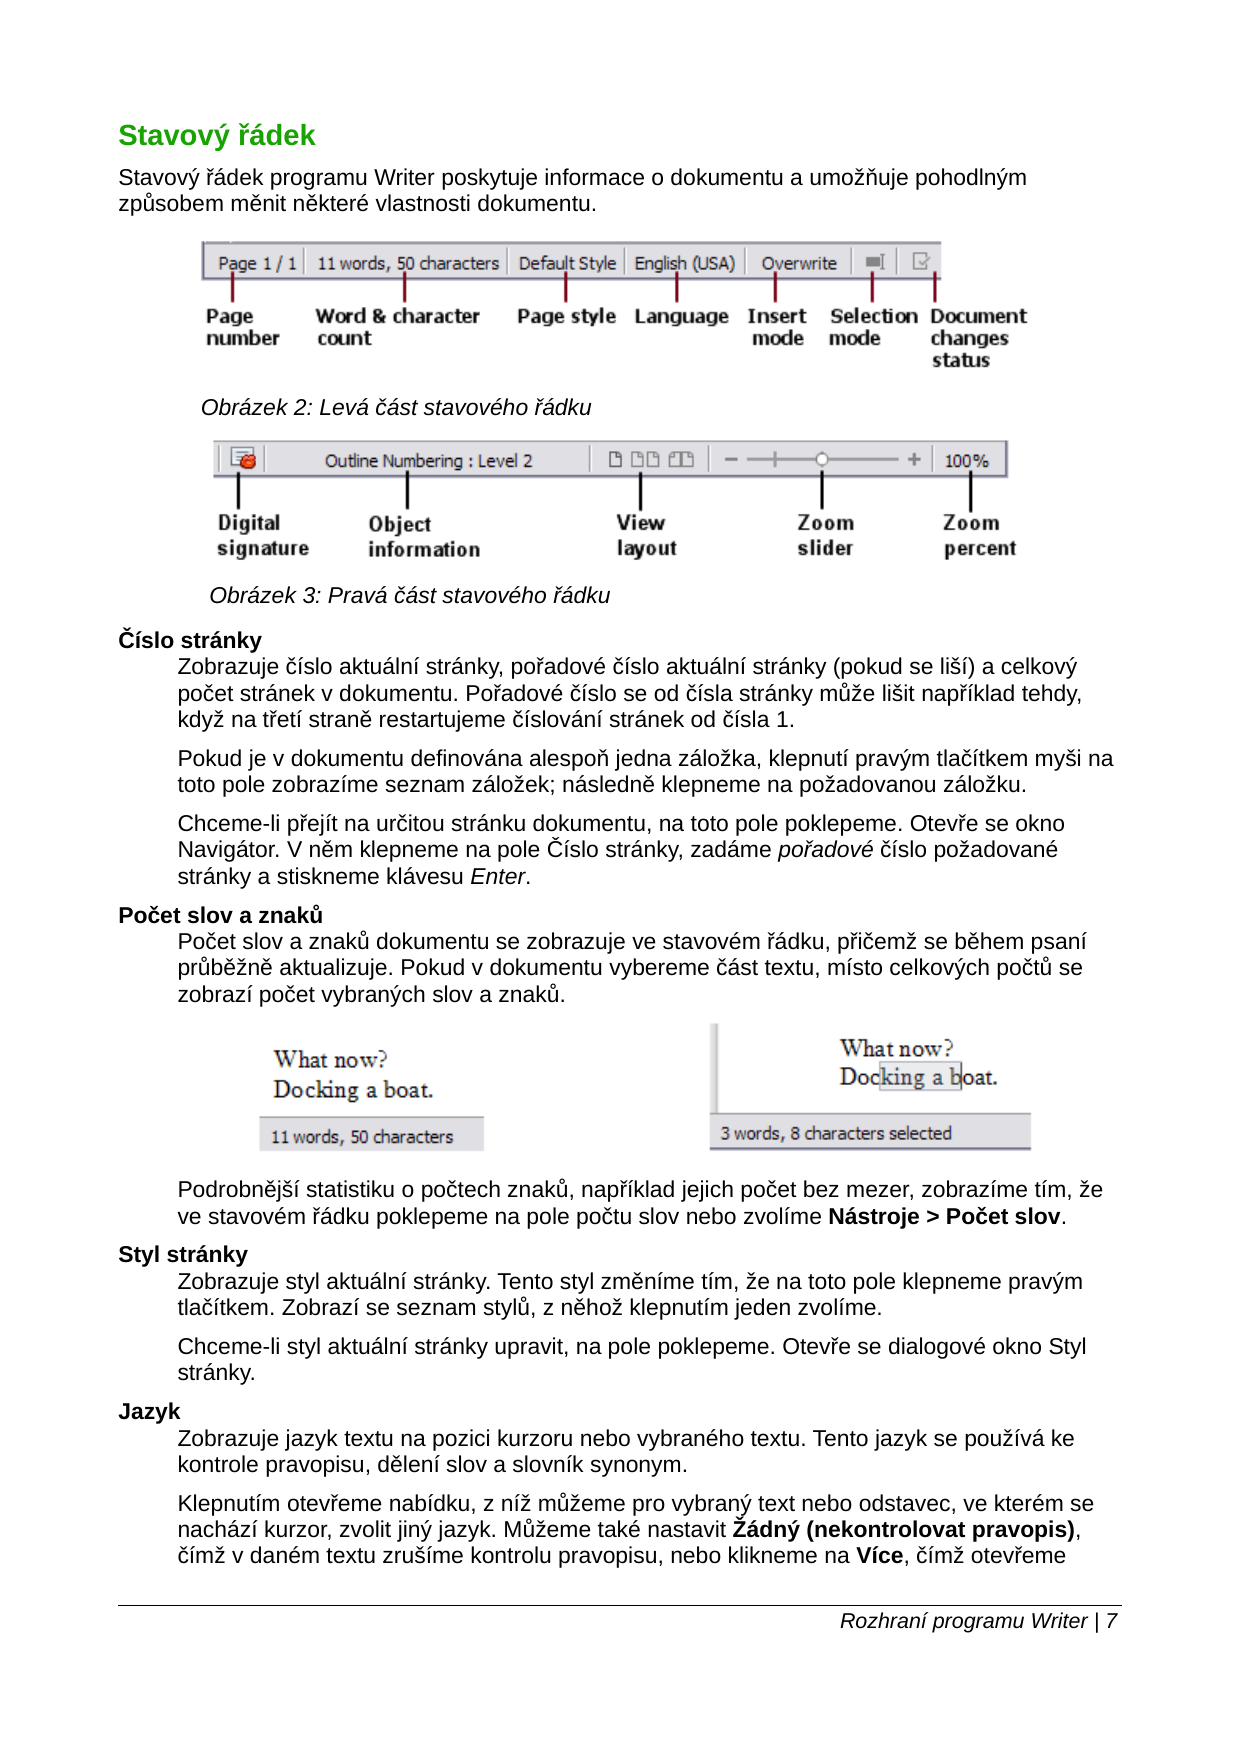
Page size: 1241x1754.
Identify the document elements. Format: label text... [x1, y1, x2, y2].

text Chceme-li styl aktuální stránky upravit, na pole poklepeme. Otevře se dialogové okno Styl stránky. [177, 1333, 1122, 1386]
subtitle Stavový řádek [118, 118, 1122, 152]
text Číslo stránky [118, 627, 1122, 653]
text Zobrazuje styl aktuální stránky. Tento styl změníme tím, že na toto pole klepneme pravým tlačítkem. Zobrazí se seznam stylů, z něhož klepnutím jeden zvolíme. [177, 1268, 1122, 1321]
text Styl stránky [118, 1241, 1122, 1268]
text Pokud je v dokumentu definována alespoň jedna záložka, klepnutí pravým tlačítkem myši na toto pole zobrazíme seznam záložek; následně klepneme na požadovanou záložku. [177, 745, 1122, 797]
picture [255, 1019, 489, 1156]
text Chceme-li přejít na určitou stránku dokumentu, na toto pole poklepeme. Otevře se okno Navigátor. V něm klepneme na pole Číslo stránky, zadáme pořadové číslo požadované stránky a stiskneme klávesu Enter. [177, 810, 1122, 889]
text Počet slov a znaků dokumentu se zobrazuje ve stavovém řádku, přičemž se během psaní průběžně aktualizuje. Pokud v dokumentu vybereme část textu, místo celkových počtů se zobrazí počet vybraných slov a znaků. [177, 928, 1122, 1007]
picture [209, 436, 1032, 582]
table_header [124, 1020, 620, 1161]
text Obrázek 2: Levá část stavového řádku [201, 394, 1040, 420]
text Zobrazuje číslo aktuální stránky, pořadové číslo aktuální stránky (pokud se liší) a celkový počet stránek v dokumentu. Pořadové číslo se od čísla stránky může lišit například tehdy, když na třetí straně restartujeme číslování stránek od čísla 1. [177, 653, 1122, 732]
text Zobrazuje jazyk textu na pozici kurzoru nebo vybraného textu. Tento jazyk se používá ke kontrole pravopisu, dělení slov a slovník synonym. [177, 1424, 1122, 1477]
table_header [620, 1020, 1123, 1161]
text Podrobnější statistiku o počtech znaků, například jejich počet bez mezer, zobrazíme tím, že ve stavovém řádku poklepeme na pole počtu slov nebo zvolíme Nástroje > Počet slov. [177, 1176, 1122, 1229]
text Počet slov a znaků [118, 902, 1122, 928]
text Klepnutím otevřeme nabídku, z níž můžeme pro vybraný text nebo odstavec, ve kterém se nachází kurzor, zvolit jiný jazyk. Můžeme také nastavit Žádný (nekontrolovat pravopis), čímž v daném textu zrušíme kontrolu pravopisu, nebo klikneme na Více, čímž otevřeme [177, 1490, 1122, 1569]
text Obrázek 3: Pravá část stavového řádku [209, 582, 1031, 608]
picture [200, 240, 1040, 394]
picture [707, 1019, 1036, 1154]
text Stavový řádek programu Writer poskytuje informace o dokumentu a umožňuje pohodlným způsobem měnit některé vlastnosti dokumentu. [118, 163, 1122, 216]
text Jazyk [118, 1398, 1122, 1424]
